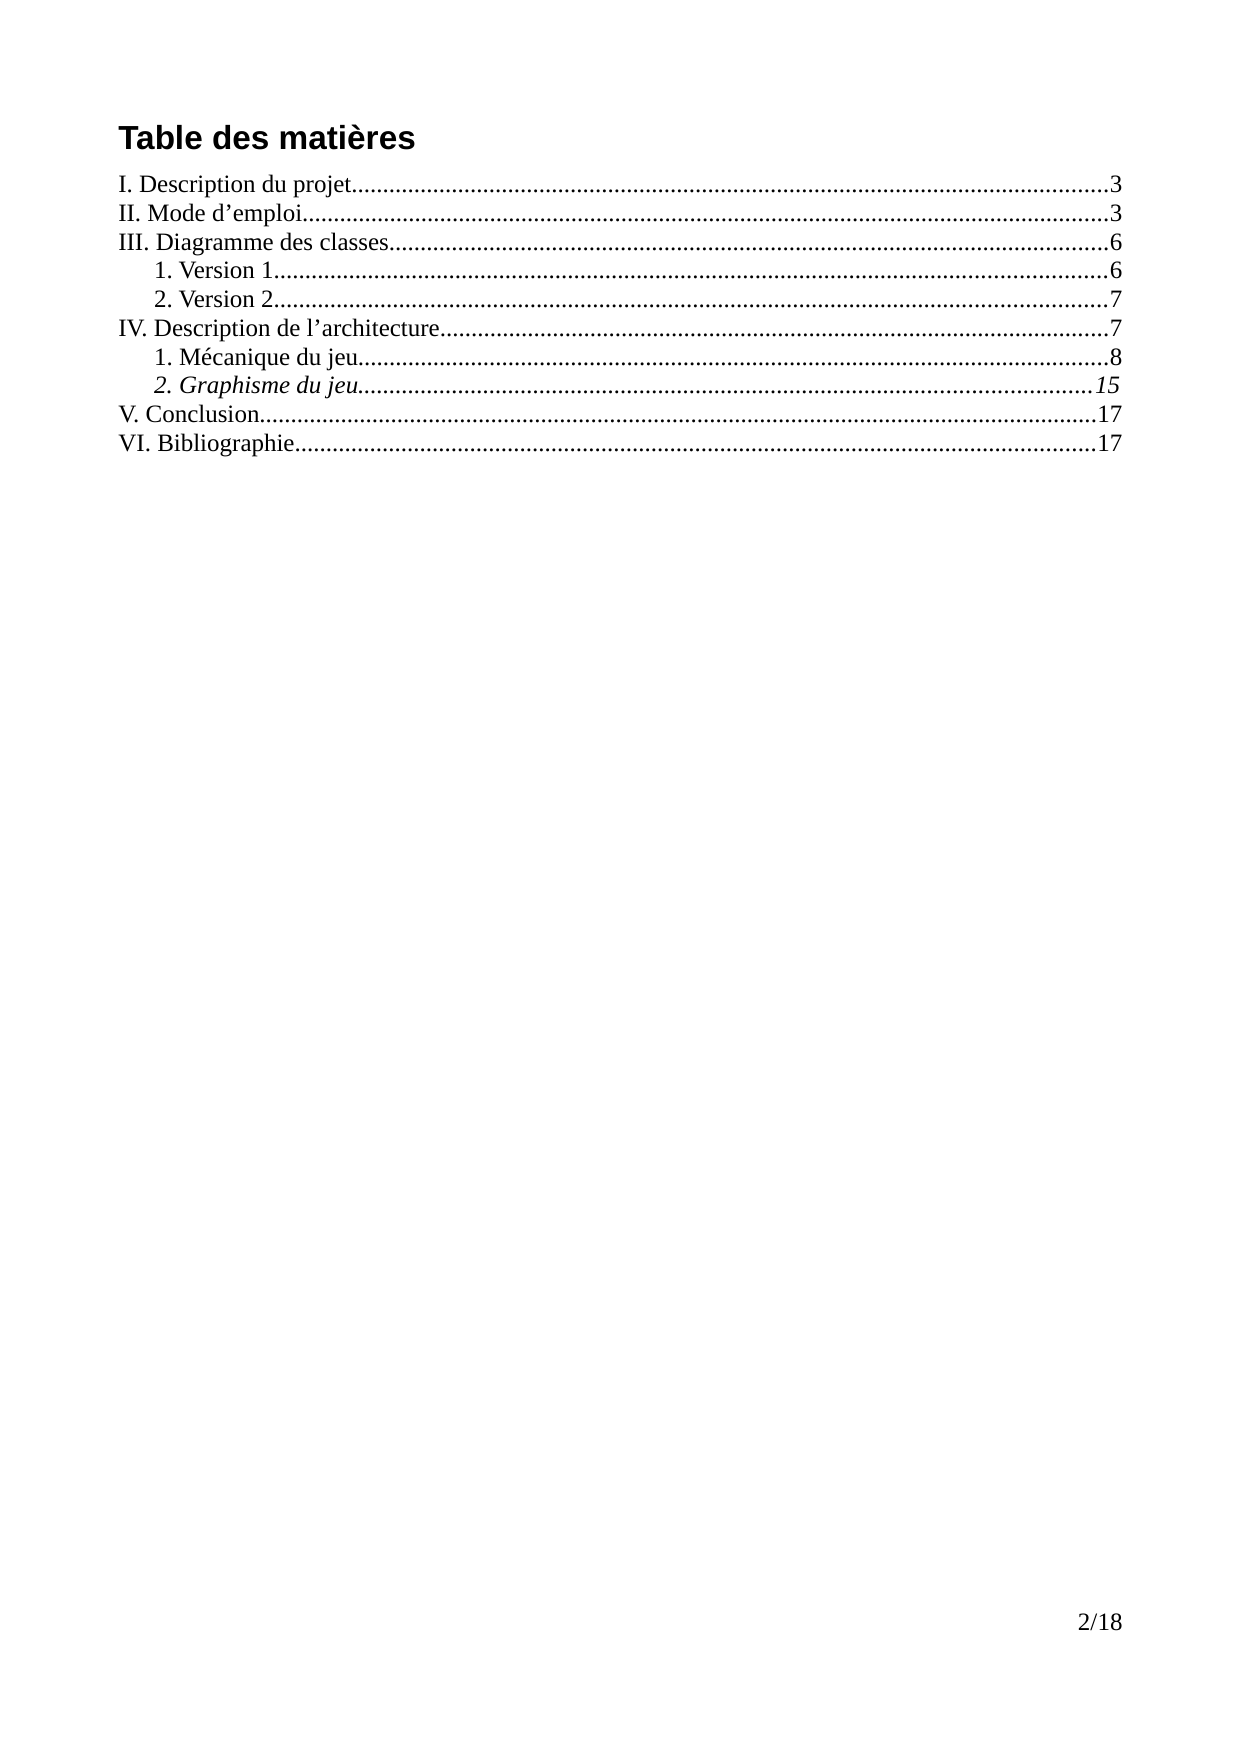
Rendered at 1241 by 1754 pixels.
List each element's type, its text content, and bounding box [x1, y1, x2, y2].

text 1. Version 1 6 [148, 255, 1122, 284]
text IV. Description de l’architecture 7 [118, 313, 1122, 342]
text 2. Version 2 7 [148, 284, 1122, 313]
text II. Mode d’emploi 3 [118, 198, 1122, 227]
text V. Conclusion 17 [118, 399, 1122, 428]
text VI. Bibliographie 17 [118, 428, 1122, 457]
text III. Diagramme des classes 6 [118, 227, 1122, 255]
text 1. Mécanique du jeu 8 [148, 342, 1122, 370]
text I. Description du projet 3 [118, 169, 1122, 198]
subtitle Table des matières [118, 118, 1122, 157]
text 2. Graphisme du jeu 15 [148, 370, 1122, 399]
